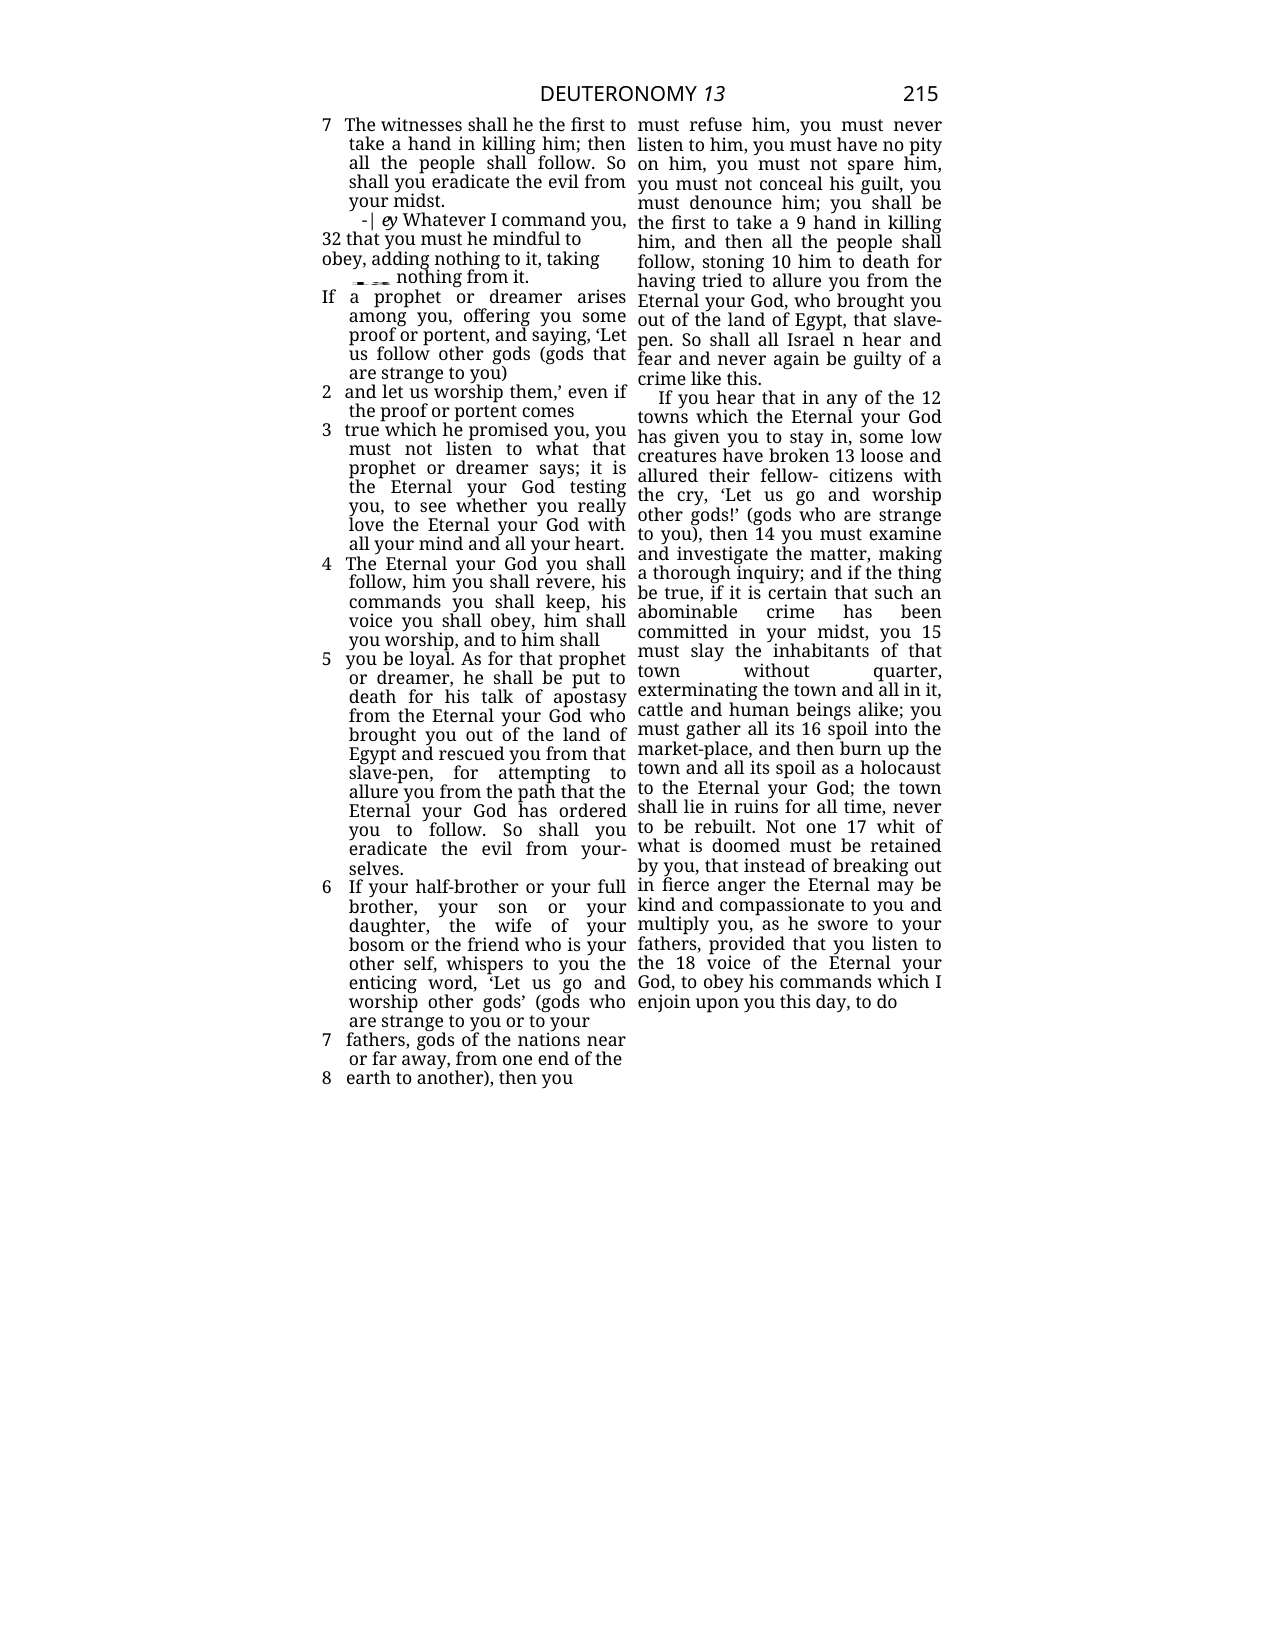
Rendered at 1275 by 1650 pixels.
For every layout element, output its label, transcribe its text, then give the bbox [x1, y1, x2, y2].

list and let us worship them,’ even if the proof or portent comes [322, 383, 627, 421]
list The Eternal your God you shall follow, him you shall revere, his commands you shall keep, his voice you shall obey, him shall you worship, and to him shall [322, 555, 627, 650]
list earth to another), then you [322, 1069, 627, 1088]
text If a prophet or dreamer arises among you, offering you some proof or portent, and say­ing, ‘Let us follow other gods (gods that are strange to you) [322, 288, 627, 383]
list you be loyal. As for that prophet or dreamer, he shall be put to death for his talk of apos­tasy from the Eternal your God who brought you out of the land of Egypt and rescued you from that slave-pen, for attempting to allure you from the path that the Eternal your God has or­dered you to follow. So shall you eradicate the evil from your­selves. [322, 650, 627, 879]
text -| ey Whatever I command you, [322, 212, 627, 231]
text 32 that you must he mindful to obey, adding nothing to it, taking nothing from it. [322, 231, 627, 288]
list fathers, gods of the nations near or far away, from one end of the [322, 1031, 627, 1069]
text If you hear that in any of the 12 towns which the Eternal your God has given you to stay in, some low creatures have broken 13 loose and allured their fellow- citizens with the cry, ‘Let us go and worship other gods!’ (gods who are strange to you), then 14 you must examine and investi­gate the matter, making a thor­ough inquiry; and if the thing be true, if it is certain that such an abominable crime has been committed in your midst, you 15 must slay the inhabitants of that town without quarter, exterminating the town and all in it, cattle and human beings alike; you must gather all its 16 spoil into the market-place, and then burn up the town and all its spoil as a holocaust to the Eternal your God; the town shall lie in ruins for all time, never to be rebuilt. Not one 17 whit of what is doomed must be retained by you, that instead of breaking out in fierce anger the Eternal may be kind and com­passionate to you and multiply you, as he swore to your fathers, provided that you listen to the 18 voice of the Eternal your God, to obey his commands which I en­join upon you this day, to do [637, 389, 942, 1012]
list true which he promised you, you must not listen to what that prophet or dreamer says; it is the Eternal your God testing you, to see whether you really love the Eternal your God with all your mind and all your heart. [322, 421, 627, 555]
list The witnesses shall he the first to take a hand in killing him; then all the people shall follow. So shall you eradicate the evil from your midst. [322, 116, 627, 212]
list If your half-brother or your full brother, your son or your daughter, the wife of your bosom or the friend who is your other self, whispers to you the enticing word, ‘Let us go and worship other gods’ (gods who are strange to you or to your [322, 879, 627, 1031]
text must refuse him, you must never listen to him, you must have no pity on him, you must not spare him, you must not conceal his guilt, you must denounce him; you shall be the first to take a 9 hand in killing him, and then all the people shall follow, stoning 10 him to death for having tried to allure you from the Eternal your God, who brought you out of the land of Egypt, that slave-pen. So shall all Israel n hear and fear and never again be guilty of a crime like this. [637, 116, 942, 389]
